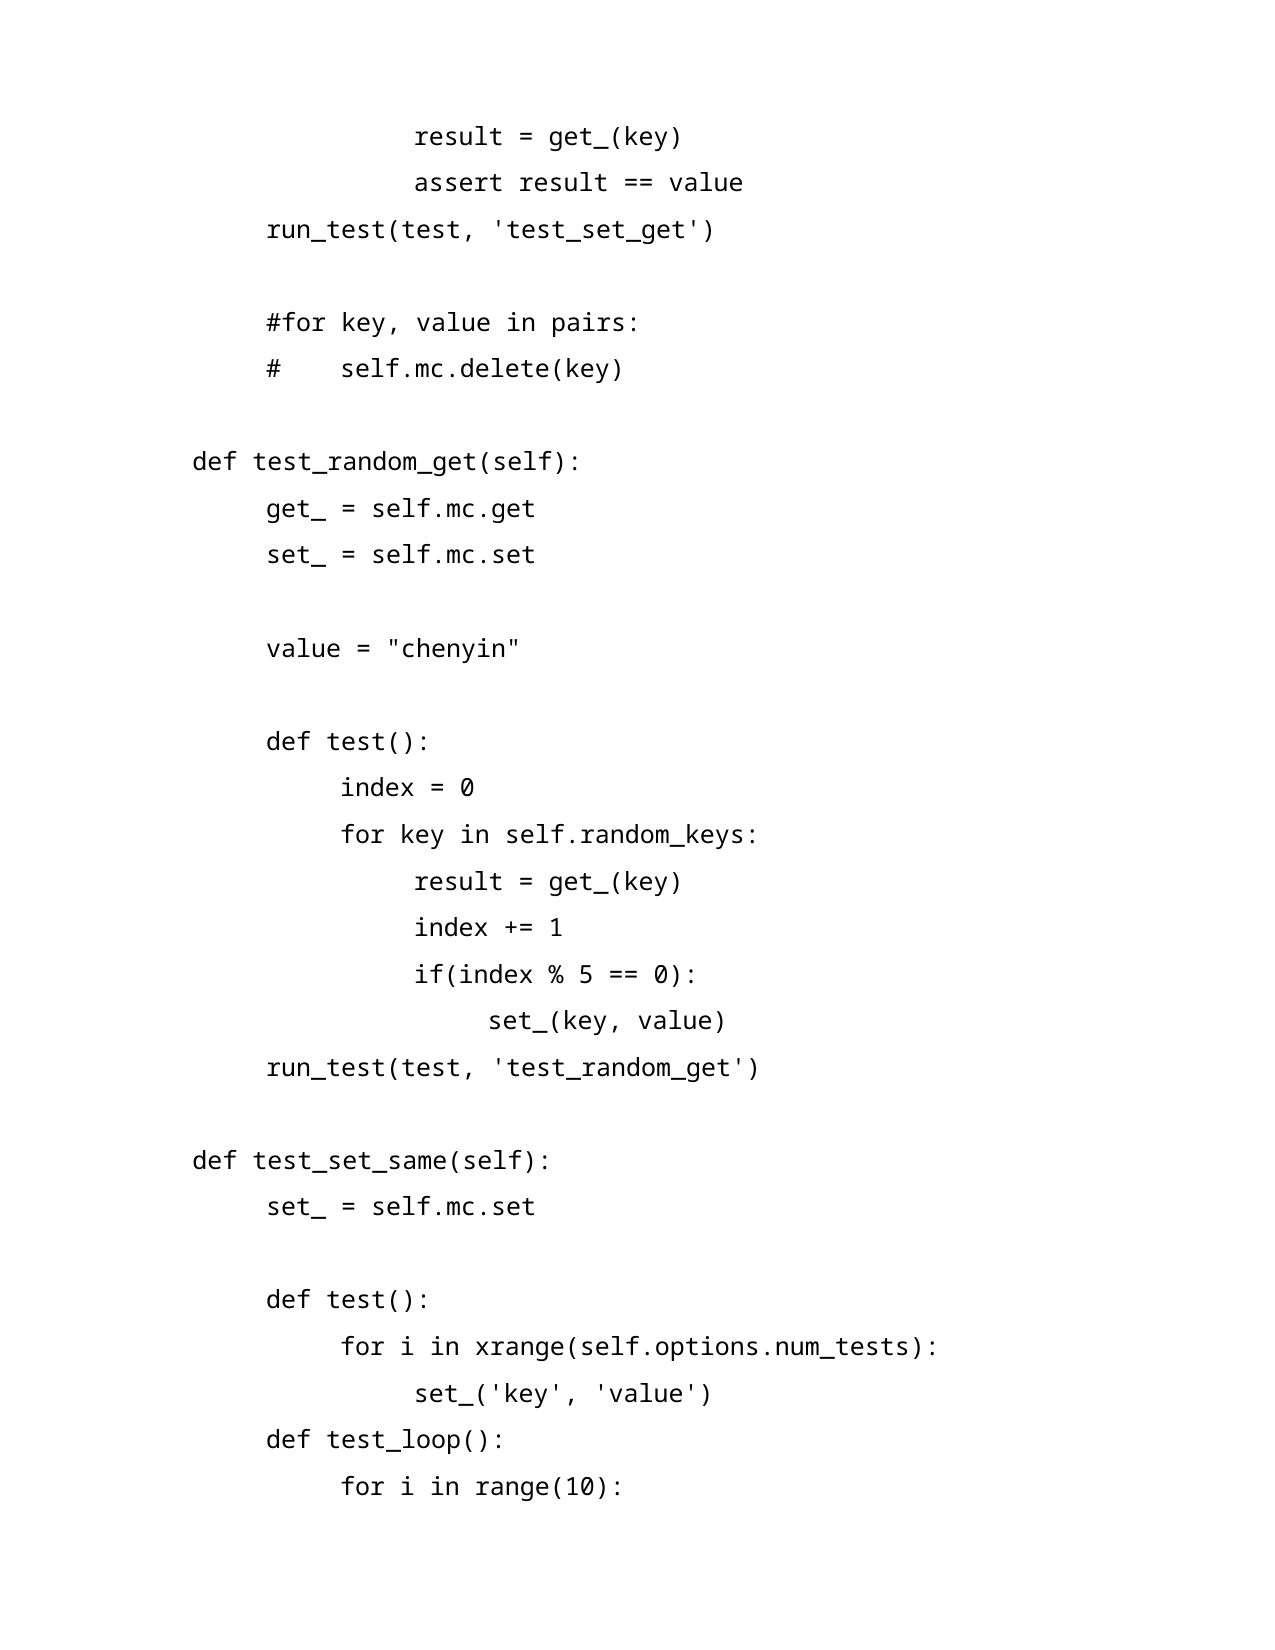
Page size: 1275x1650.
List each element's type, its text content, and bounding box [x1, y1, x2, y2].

text if(index % 5 == 0): [118, 956, 1157, 990]
text for i in xrange(self.options.num_tests): [118, 1329, 1157, 1363]
text # self.mc.delete(key) [118, 351, 1157, 385]
text for key in self.random_keys: [118, 817, 1157, 851]
text result = get_(key) [118, 118, 1157, 152]
text set_(key, value) [118, 1003, 1157, 1037]
text def test(): [118, 723, 1157, 757]
text run_test(test, 'test_random_get') [118, 1049, 1157, 1083]
text #for key, value in pairs: [118, 304, 1157, 338]
text def test(): [118, 1282, 1157, 1316]
text for i in range(10): [118, 1468, 1157, 1502]
text get_ = self.mc.get [118, 491, 1157, 525]
text def test_set_same(self): [118, 1142, 1157, 1177]
text def test_loop(): [118, 1422, 1157, 1456]
text def test_random_get(self): [118, 444, 1157, 478]
text set_ = self.mc.set [118, 537, 1157, 571]
text value = "chenyin" [118, 630, 1157, 664]
text run_test(test, 'test_set_get') [118, 211, 1157, 245]
text result = get_(key) [118, 863, 1157, 897]
text index += 1 [118, 910, 1157, 944]
text assert result == value [118, 165, 1157, 199]
text set_ = self.mc.set [118, 1189, 1157, 1223]
text set_('key', 'value') [118, 1375, 1157, 1409]
text index = 0 [118, 770, 1157, 804]
